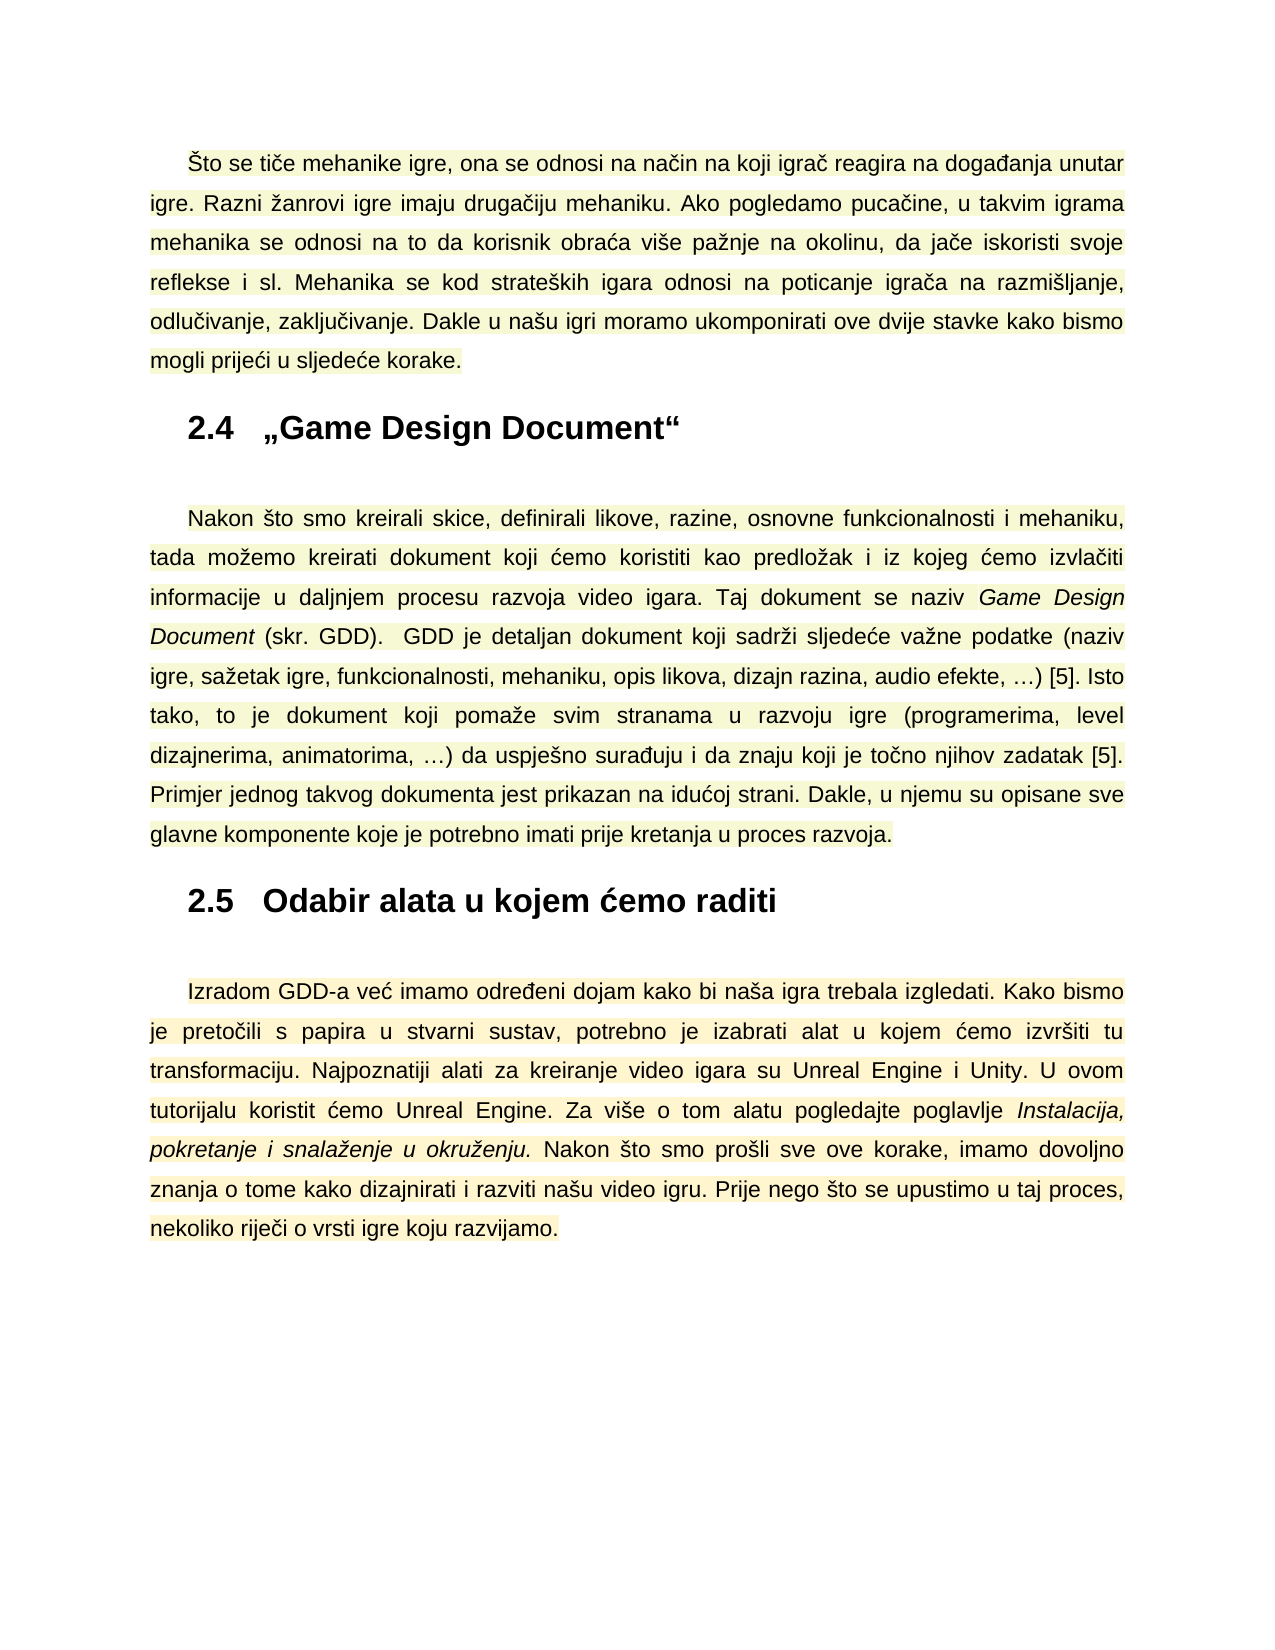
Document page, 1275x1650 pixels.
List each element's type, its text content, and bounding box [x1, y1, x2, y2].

subtitle „Game Design Document“ [187, 408, 1125, 446]
text Nakon što smo kreirali skice, definirali likove, razine, osnovne funkcionalnosti i mehaniku, tada možemo kreirati dokument koji ćemo koristiti kao predložak i iz kojeg ćemo izvlačiti informacije u daljnjem procesu razvoja video igara. Taj dokument se naziv Game Design Document (skr. GDD). GDD je detaljan dokument koji sadrži sljedeće važne podatke (naziv igre, sažetak igre, funkcionalnosti, mehaniku, opis likova, dizajn razina, audio efekte, …) [5]. Isto tako, to je dokument koji pomaže svim stranama u razvoju igre (programerima, level dizajnerima, animatorima, …) da uspješno surađuju i da znaju koji je točno njihov zadatak [5]. Primjer jednog takvog dokumenta jest prikazan na idućoj strani. Dakle, u njemu su opisane sve glavne komponente koje je potrebno imati prije kretanja u proces razvoja. [150, 505, 1125, 847]
subtitle Odabir alata u kojem ćemo raditi [187, 881, 1125, 919]
text Izradom GDD-a već imamo određeni dojam kako bi naša igra trebala izgledati. Kako bismo je pretočili s papira u stvarni sustav, potrebno je izabrati alat u kojem ćemo izvršiti tu transformaciju. Najpoznatiji alati za kreiranje video igara su Unreal Engine i Unity. U ovom tutorijalu koristit ćemo Unreal Engine. Za više o tom alatu pogledajte poglavlje Instalacija, pokretanje i snalaženje u okruženju. Nakon što smo prošli sve ove korake, imamo dovoljno znanja o tome kako dizajnirati i razviti našu video igru. Prije nego što se upustimo u taj proces, nekoliko riječi o vrsti igre koju razvijamo. [150, 978, 1125, 1241]
text Što se tiče mehanike igre, ona se odnosi na način na koji igrač reagira na događanja unutar igre. Razni žanrovi igre imaju drugačiju mehaniku. Ako pogledamo pucačine, u takvim igrama mehanika se odnosi na to da korisnik obraća više pažnje na okolinu, da jače iskoristi svoje reflekse i sl. Mehanika se kod strateških igara odnosi na poticanje igrača na razmišljanje, odlučivanje, zaključivanje. Dakle u našu igri moramo ukomponirati ove dvije stavke kako bismo mogli prijeći u sljedeće korake. [150, 150, 1125, 374]
